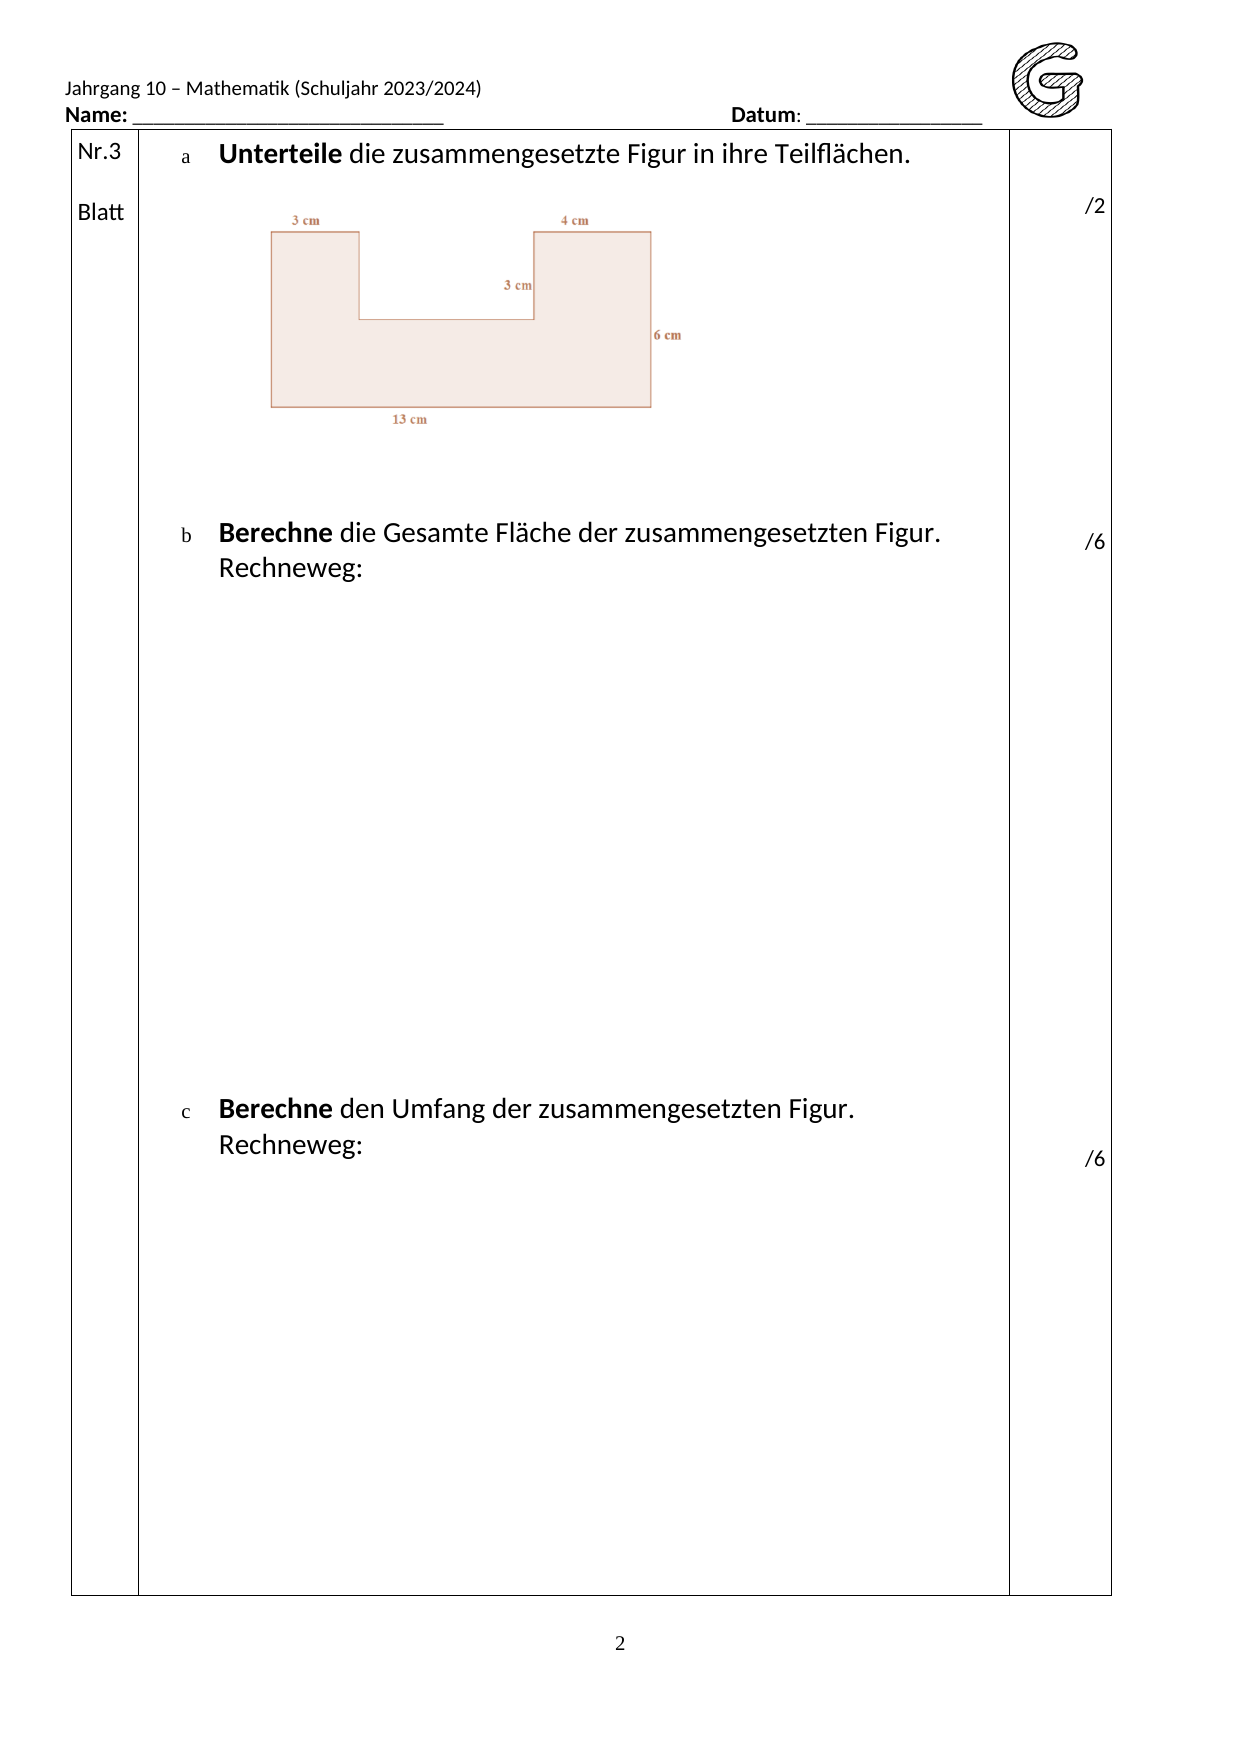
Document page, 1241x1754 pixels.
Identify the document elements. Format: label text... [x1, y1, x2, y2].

table_cell /2 /6 /6 [1010, 130, 1111, 1595]
table_cell Nr.3 Blatt [72, 130, 138, 1595]
table_cell Unterteile die zusammengesetzte Figur in ihre Teilflächen. Berechne die Gesamte Fläche der zusammengesetzten Figur. Rechneweg: Berechne den Umfang der zusammengesetzten Figur. Rechneweg: [139, 130, 1009, 1595]
picture [1011, 37, 1089, 121]
picture [218, 170, 697, 442]
